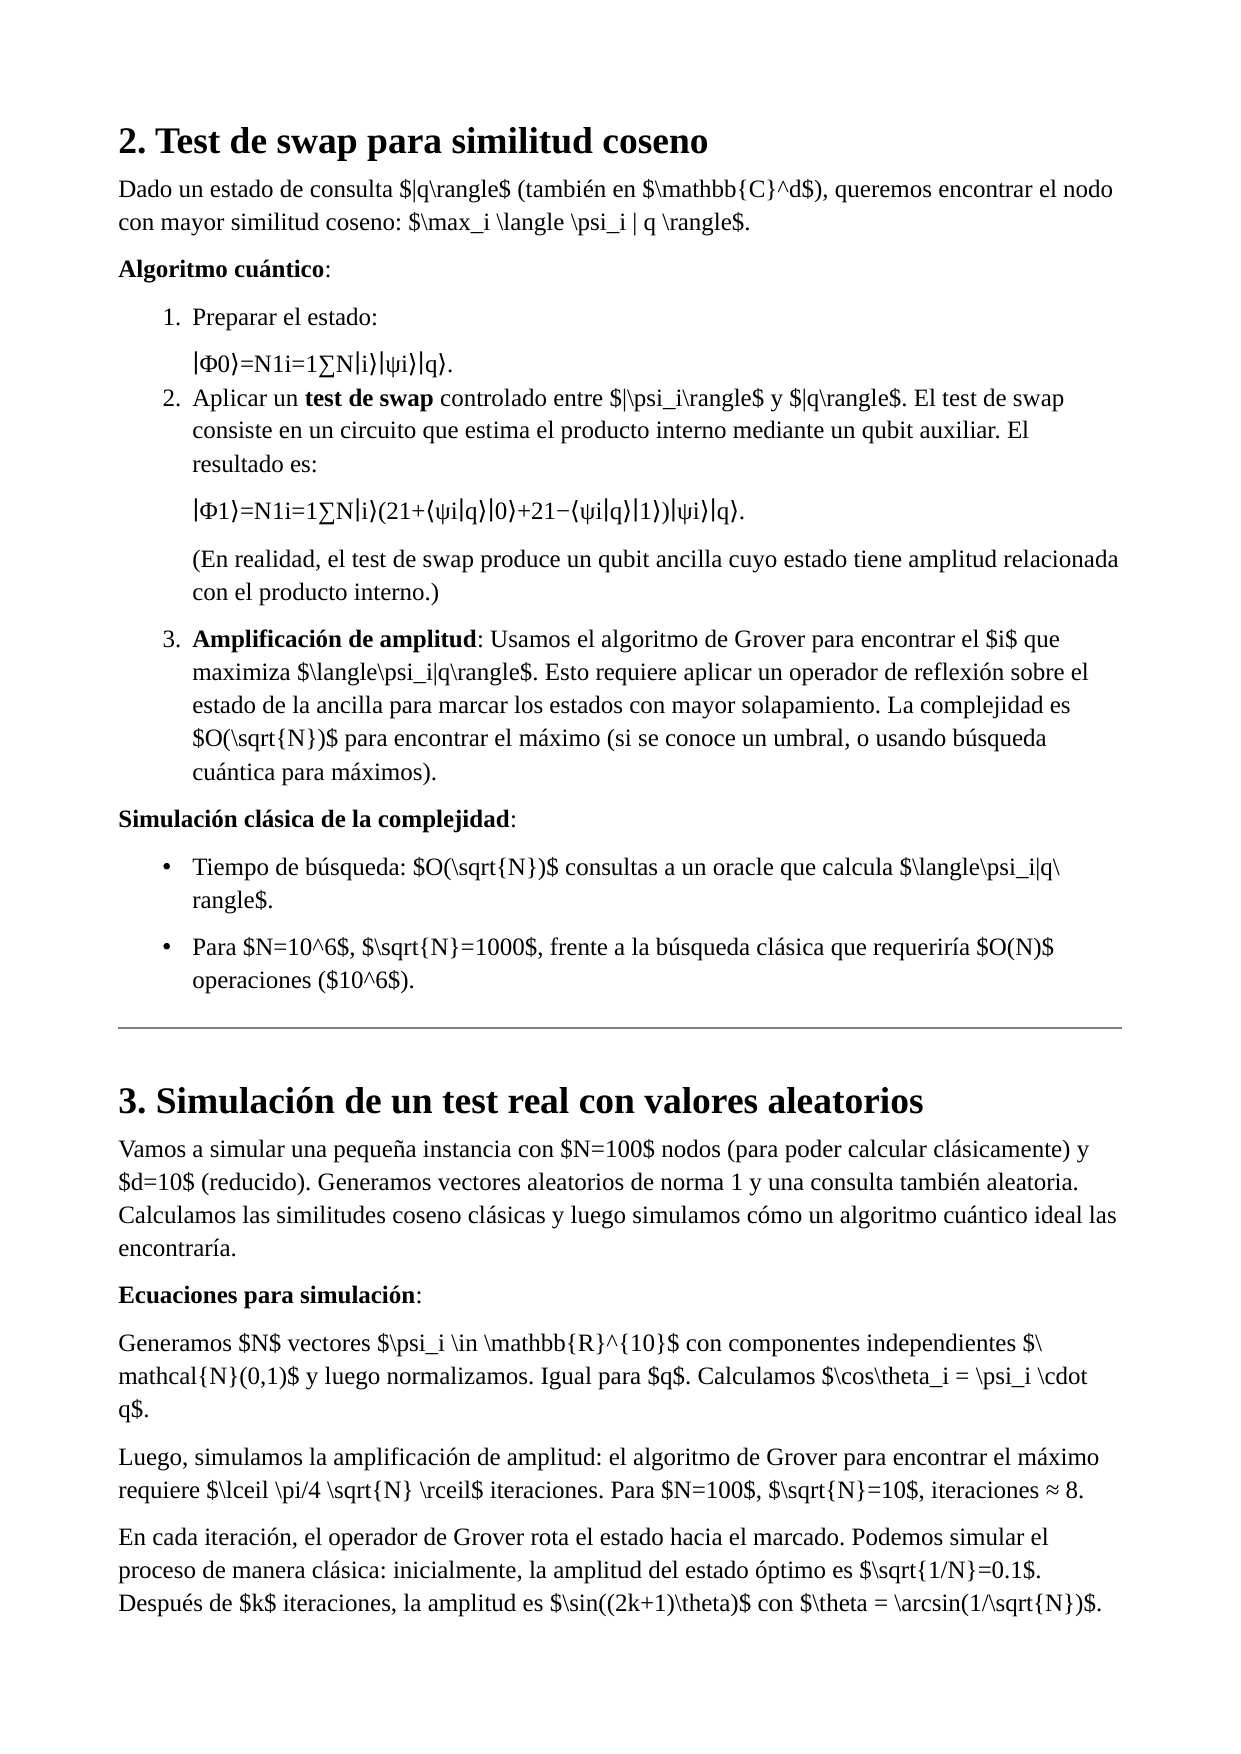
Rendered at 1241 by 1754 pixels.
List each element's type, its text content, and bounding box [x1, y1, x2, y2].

list Aplicar un test de swap controlado entre $|\psi_i\rangle$ y $|q\rangle$. El test de swap consiste en un circuito que estima el producto interno mediante un qubit auxiliar. El resultado es: [162, 383, 1122, 477]
text Algoritmo cuántico: [118, 254, 1122, 283]
text Generamos $N$ vectores $\psi_i \in \mathbb{R}^{10}$ con componentes independientes $\mathcal{N}(0,1)$ y luego normalizamos. Igual para $q$. Calculamos $\cos\theta_i = \psi_i \cdot q$. [118, 1328, 1122, 1423]
list Tiempo de búsqueda: $O(\sqrt{N})$ consultas a un oracle que calcula $\langle\psi_i|q\rangle$. [162, 852, 1122, 913]
list ∣Φ1​⟩=N​1​i=1∑N​∣i⟩(21+⟨ψi​∣q⟩​​∣0⟩+21−⟨ψi​∣q⟩​​∣1⟩)∣ψi​⟩∣q⟩. [162, 496, 1122, 525]
list (En realidad, el test de swap produce un qubit ancilla cuyo estado tiene amplitud relacionada con el producto interno.) [162, 544, 1122, 606]
text Simulación clásica de la complejidad: [118, 804, 1122, 833]
subtitle 3. Simulación de un test real con valores aleatorios [118, 1078, 1122, 1121]
list ∣Φ0​⟩=N​1​i=1∑N​∣i⟩∣ψi​⟩∣q⟩. [162, 349, 1122, 378]
text Dado un estado de consulta $|q\rangle$ (también en $\mathbb{C}^d$), queremos encontrar el nodo con mayor similitud coseno: $\max_i \langle \psi_i | q \rangle$. [118, 174, 1122, 236]
list Para $N=10^6$, $\sqrt{N}=1000$, frente a la búsqueda clásica que requeriría $O(N)$ operaciones ($10^6$). [162, 932, 1122, 994]
subtitle 2. Test de swap para similitud coseno [118, 118, 1122, 161]
list Preparar el estado: [162, 302, 1122, 331]
text Vamos a simular una pequeña instancia con $N=100$ nodos (para poder calcular clásicamente) y $d=10$ (reducido). Generamos vectores aleatorios de norma 1 y una consulta también aleatoria. Calculamos las similitudes coseno clásicas y luego simulamos cómo un algoritmo cuántico ideal las encontraría. [118, 1134, 1122, 1262]
text Ecuaciones para simulación: [118, 1280, 1122, 1309]
list Amplificación de amplitud: Usamos el algoritmo de Grover para encontrar el $i$ que maximiza $\langle\psi_i|q\rangle$. Esto requiere aplicar un operador de reflexión sobre el estado de la ancilla para marcar los estados con mayor solapamiento. La complejidad es $O(\sqrt{N})$ para encontrar el máximo (si se conoce un umbral, o usando búsqueda cuántica para máximos). [162, 624, 1122, 785]
text En cada iteración, el operador de Grover rota el estado hacia el marcado. Podemos simular el proceso de manera clásica: inicialmente, la amplitud del estado óptimo es $\sqrt{1/N}=0.1$. Después de $k$ iteraciones, la amplitud es $\sin((2k+1)\theta)$ con $\theta = \arcsin(1/\sqrt{N})$. [118, 1522, 1122, 1617]
text Luego, simulamos la amplificación de amplitud: el algoritmo de Grover para encontrar el máximo requiere $\lceil \pi/4 \sqrt{N} \rceil$ iteraciones. Para $N=100$, $\sqrt{N}=10$, iteraciones ≈ 8. [118, 1442, 1122, 1503]
